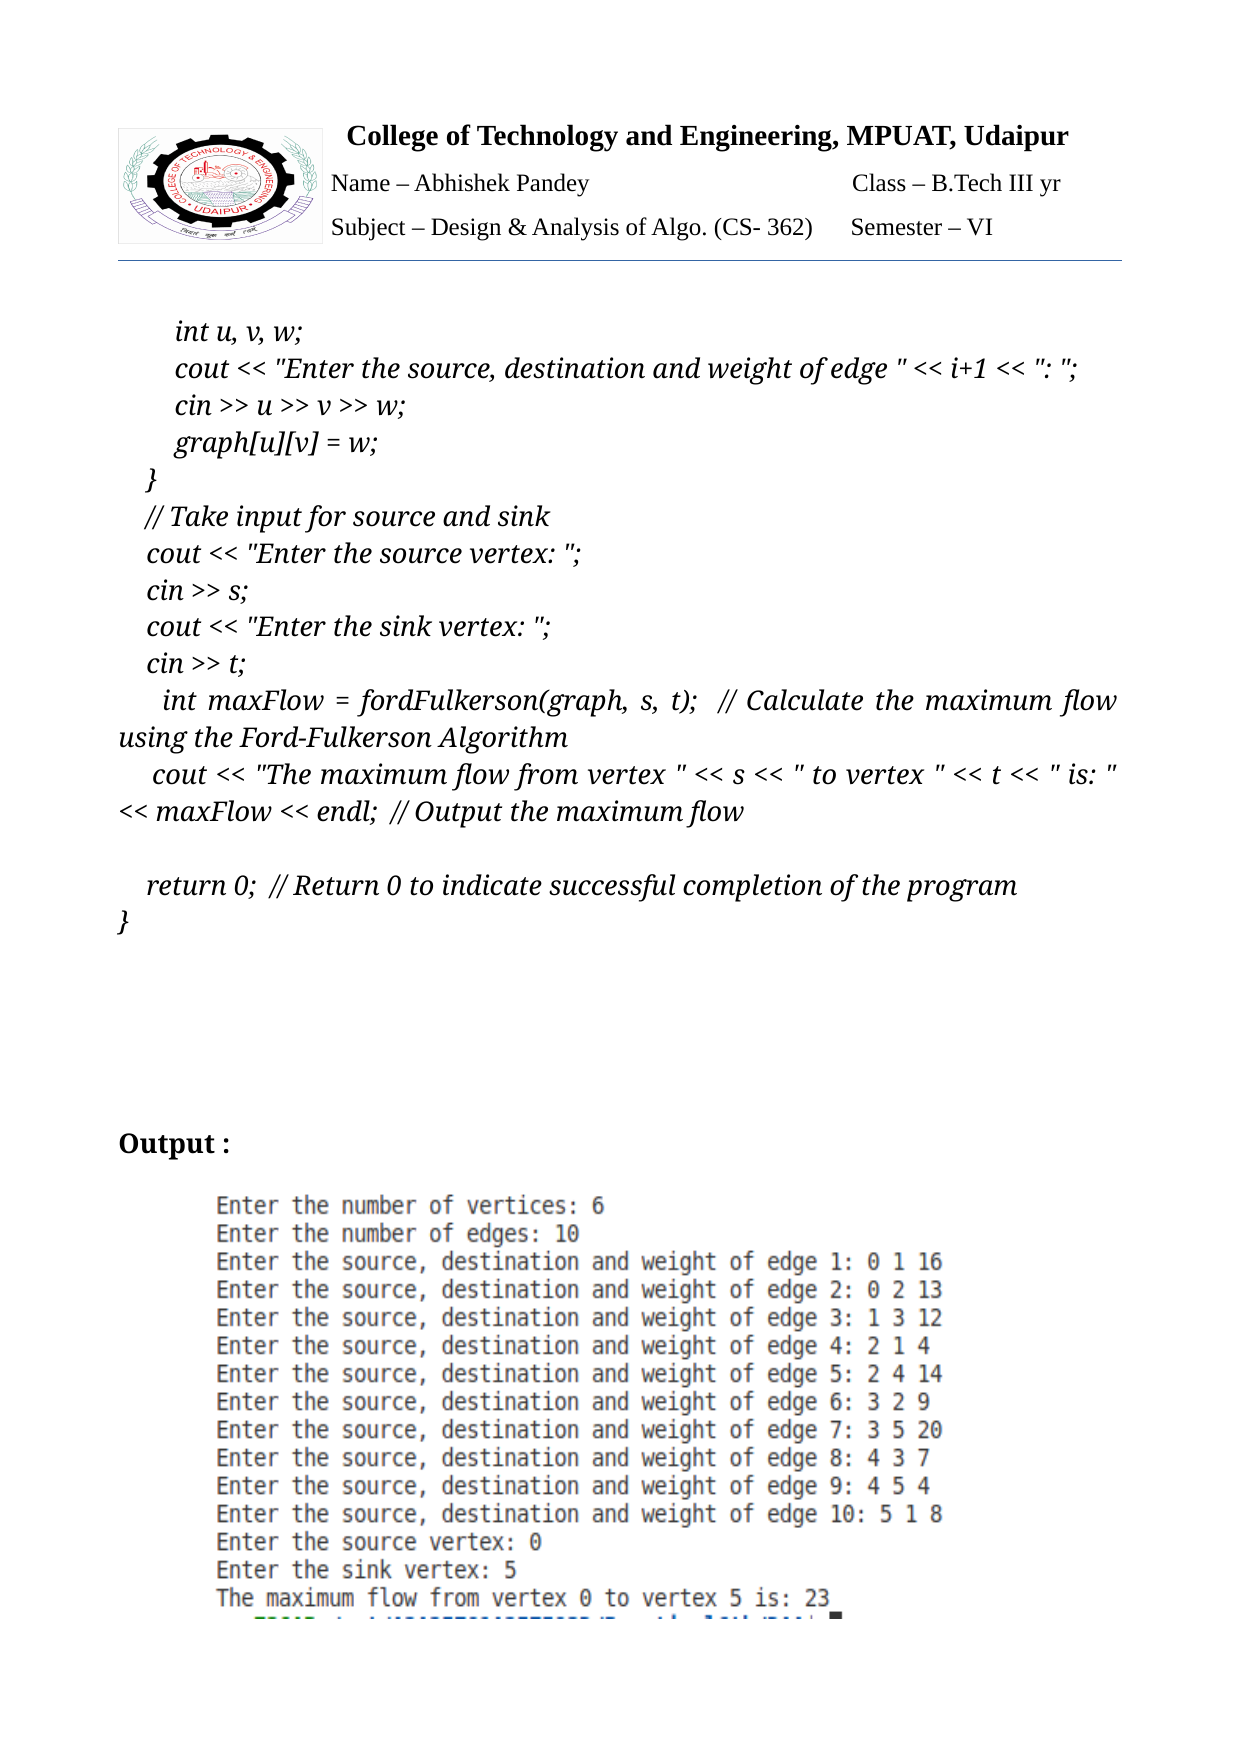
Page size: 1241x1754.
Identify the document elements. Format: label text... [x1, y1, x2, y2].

text cin >> t; [118, 645, 1122, 682]
text cout << "Enter the source, destination and weight of edge " << i+1 << ": "; [118, 350, 1122, 387]
text int u, v, w; [118, 313, 1122, 350]
text int maxFlow = fordFulkerson(graph, s, t); // Calculate the maximum flow using the Ford-Fulkerson Algorithm [118, 682, 1122, 755]
text cin >> s; [118, 571, 1122, 608]
text Output : [118, 1124, 1122, 1161]
text graph[u][v] = w; [118, 423, 1122, 460]
text cout << "The maximum flow from vertex " << s << " to vertex " << t << " is: " << maxFlow << endl; // Output the maximum flow [118, 755, 1122, 829]
text cin >> u >> v >> w; [118, 387, 1122, 423]
text cout << "Enter the sink vertex: "; [118, 608, 1122, 645]
picture [118, 128, 323, 244]
text } [118, 460, 1122, 497]
text cout << "Enter the source vertex: "; [118, 534, 1122, 571]
text // Take input for source and sink [118, 497, 1122, 534]
text return 0; // Return 0 to indicate successful completion of the program [118, 866, 1122, 903]
picture [199, 1181, 1041, 1619]
text } [118, 903, 1122, 940]
